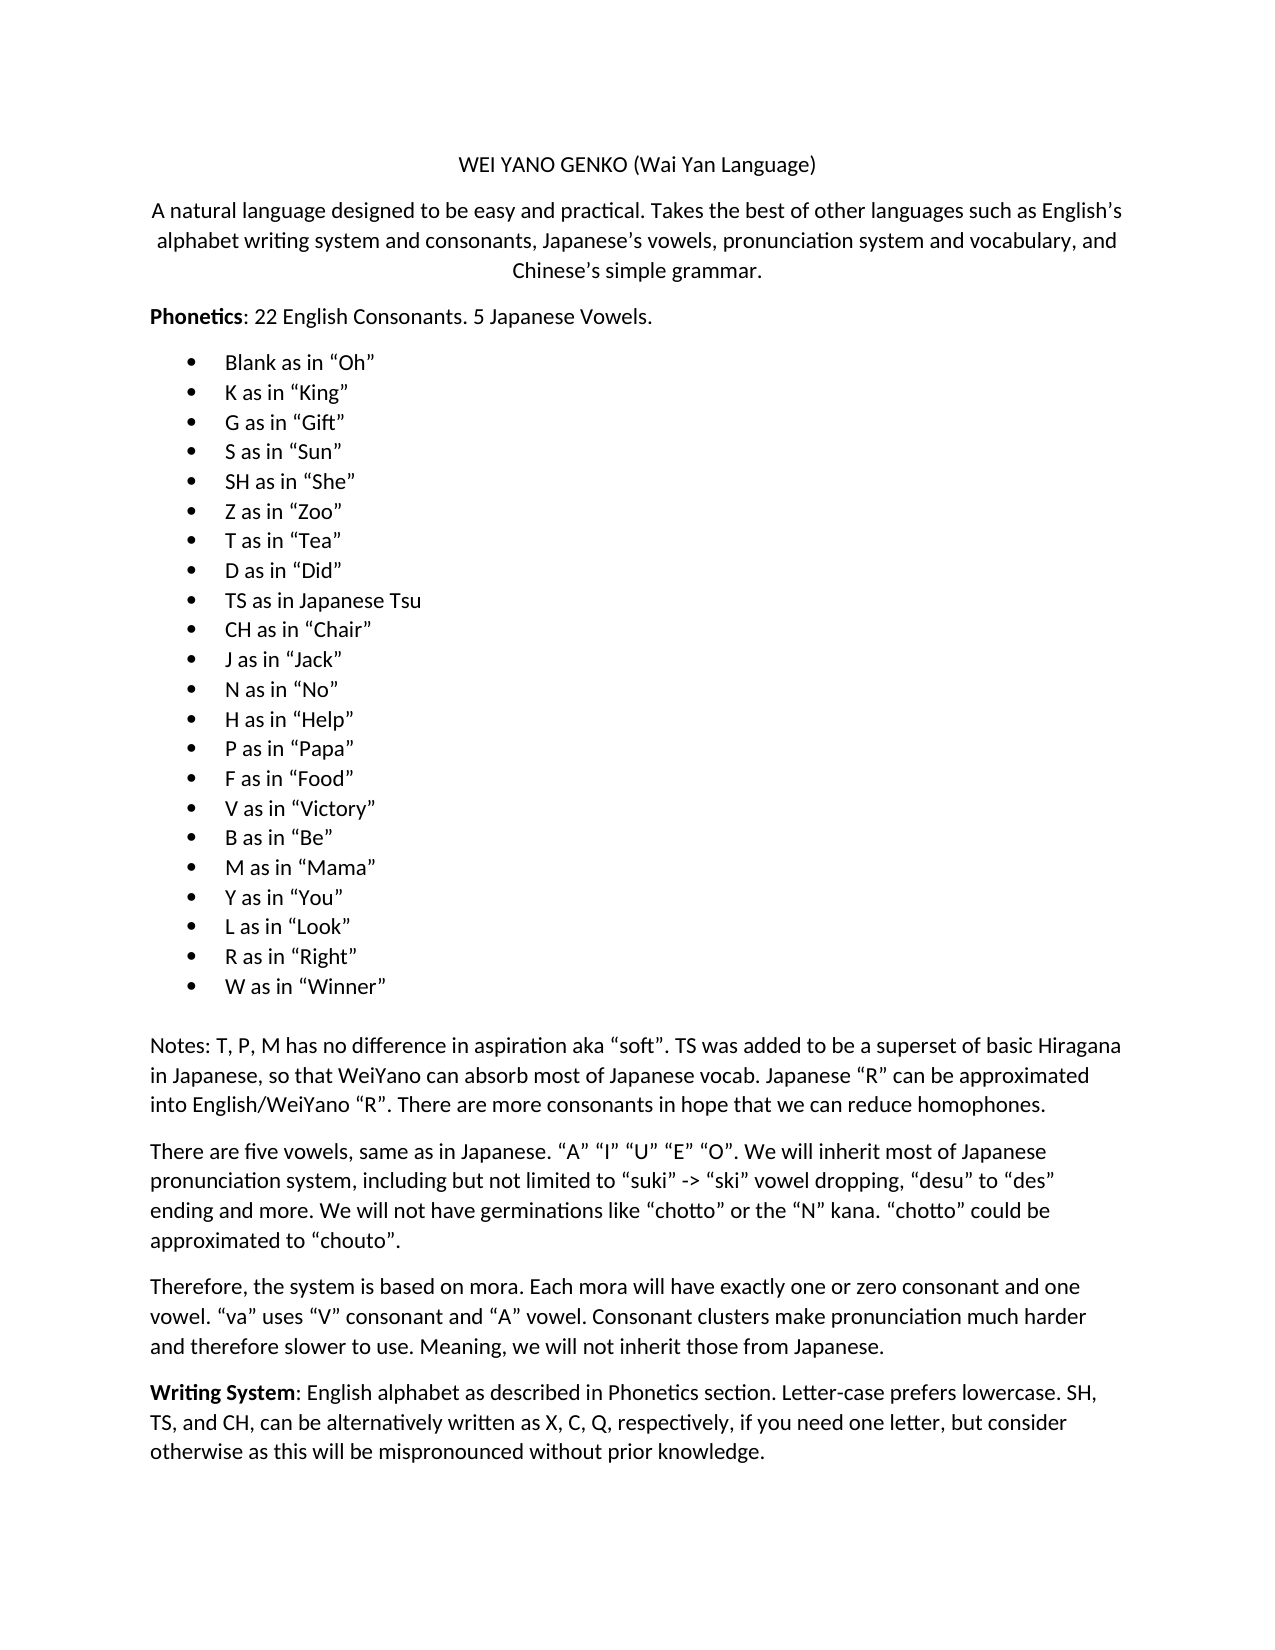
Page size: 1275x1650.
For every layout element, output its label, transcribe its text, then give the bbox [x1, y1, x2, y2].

list R as in “Right” [187, 942, 1125, 970]
list W as in “Winner” [187, 972, 1125, 1000]
text A natural language designed to be easy and practical. Takes the best of other languages such as English’s alphabet writing system and consonants, Japanese’s vowels, pronunciation system and vocabulary, and Chinese’s simple grammar. [150, 196, 1125, 284]
list N as in “No” [187, 675, 1125, 703]
list V as in “Victory” [187, 794, 1125, 822]
list SH as in “She” [187, 467, 1125, 495]
list Z as in “Zoo” [187, 497, 1125, 525]
list S as in “Sun” [187, 437, 1125, 466]
list Blank as in “Oh” [187, 348, 1125, 376]
text There are five vowels, same as in Japanese. “A” “I” “U” “E” “O”. We will inherit most of Japanese pronunciation system, including but not limited to “suki” -> “ski” vowel dropping, “desu” to “des” ending and more. We will not have germinations like “chotto” or the “N” kana. “chotto” could be approximated to “chouto”. [150, 1137, 1125, 1254]
list G as in “Gift” [187, 408, 1125, 436]
list TS as in Japanese Tsu [187, 586, 1125, 614]
list M as in “Mama” [187, 853, 1125, 881]
list Y as in “You” [187, 883, 1125, 911]
list P as in “Papa” [187, 734, 1125, 762]
list D as in “Did” [187, 556, 1125, 584]
list J as in “Jack” [187, 645, 1125, 673]
text Therefore, the system is based on mora. Each mora will have exactly one or zero consonant and one vowel. “va” uses “V” consonant and “A” vowel. Consonant clusters make pronunciation much harder and therefore slower to use. Meaning, we will not inherit those from Japanese. [150, 1272, 1125, 1360]
text Writing System: English alphabet as described in Phonetics section. Letter-case prefers lowercase. SH, TS, and CH, can be alternatively written as X, C, Q, respectively, if you need one letter, but consider otherwise as this will be mispronounced without prior knowledge. [150, 1378, 1125, 1466]
list CH as in “Chair” [187, 616, 1125, 644]
list F as in “Food” [187, 764, 1125, 792]
list B as in “Be” [187, 823, 1125, 851]
text Notes: T, P, M has no difference in aspiration aka “soft”. TS was added to be a superset of basic Hiragana in Japanese, so that WeiYano can absorb most of Japanese vocab. Japanese “R” can be approximated into English/WeiYano “R”. There are more consonants in hope that we can reduce homophones. [150, 1031, 1125, 1119]
list K as in “King” [187, 378, 1125, 406]
list T as in “Tea” [187, 527, 1125, 554]
list L as in “Look” [187, 912, 1125, 941]
text WEI YANO GENKO (Wai Yan Language) [150, 150, 1125, 178]
text Phonetics: 22 English Consonants. 5 Japanese Vowels. [150, 302, 1125, 330]
list H as in “Help” [187, 705, 1125, 733]
